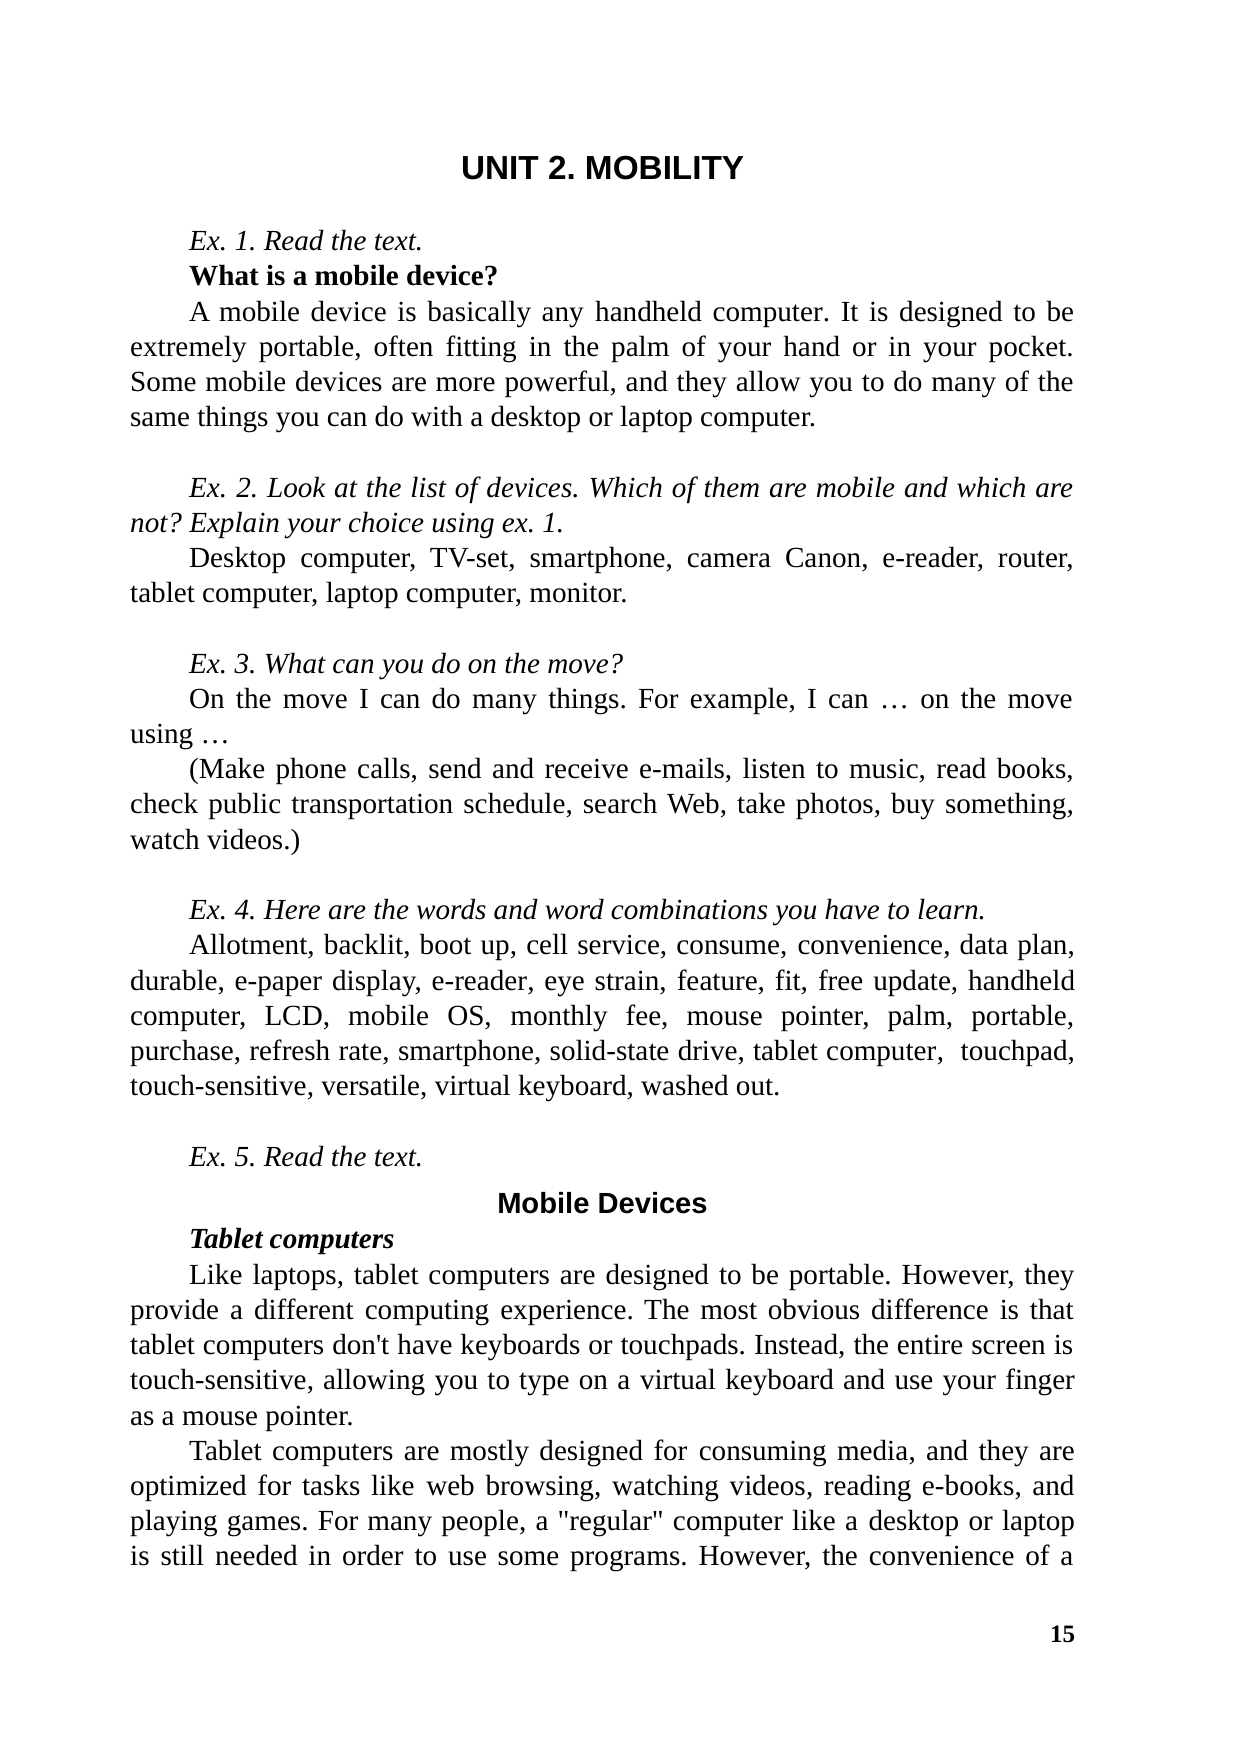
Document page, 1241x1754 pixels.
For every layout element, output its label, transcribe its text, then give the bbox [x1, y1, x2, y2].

text Ex. 2. Look at the list of devices. Which of them are mobile and which are not? Explain your choice using ex. 1. [130, 470, 1075, 538]
text Ex. 4. Here are the words and word combinations you have to learn. [130, 892, 1075, 926]
text (Make phone calls, send and receive e-mails, listen to music, read books, check public transportation schedule, search Web, take photos, buy something, watch videos.) [130, 751, 1075, 855]
text Tablet computers [130, 1222, 1075, 1255]
text On the move I can do many things. For example, I can … on the move using … [130, 681, 1075, 750]
text Mobile Devices [130, 1186, 1075, 1220]
text UNIT 2. MOBILITY [130, 148, 1075, 186]
text Allotment, backlit, boot up, cell service, consume, convenience, data plan, durable, e-paper display, e-reader, eye strain, feature, fit, free update, handheld computer, LCD, mobile OS, monthly fee, mouse pointer, palm, portable, purchase, refresh rate, smartphone, solid-state drive, tablet computer, touchpad, touch-sensitive, versatile, virtual keyboard, washed out. [130, 927, 1075, 1102]
text Tablet computers are mostly designed for consuming media, and they are optimized for tasks like web browsing, watching videos, reading e-books, and playing games. For many people, a "regular" computer like a desktop or laptop is still needed in order to use some programs. However, the convenience of a [130, 1433, 1075, 1572]
text Desktop computer, TV-set, smartphone, camera Canon, e-reader, router, tablet computer, laptop computer, monitor. [130, 540, 1075, 609]
text Ex. 3. What can you do on the move? [130, 646, 1075, 679]
text Ex. 1. Read the text. [130, 223, 1075, 257]
text Like laptops, tablet computers are designed to be portable. However, they provide a different computing experience. The most obvious difference is that tablet computers don't have keyboards or touchpads. Instead, the entire screen is touch-sensitive, allowing you to type on a virtual keyboard and use your finger as a mouse pointer. [130, 1257, 1075, 1431]
text What is a mobile device? [130, 258, 1075, 292]
text A mobile device is basically any handheld computer. It is designed to be extremely portable, often fitting in the palm of your hand or in your pocket. Some mobile devices are more powerful, and they allow you to do many of the same things you can do with a desktop or laptop computer. [130, 294, 1075, 433]
text Ex. 5. Read the text. [130, 1139, 1075, 1172]
